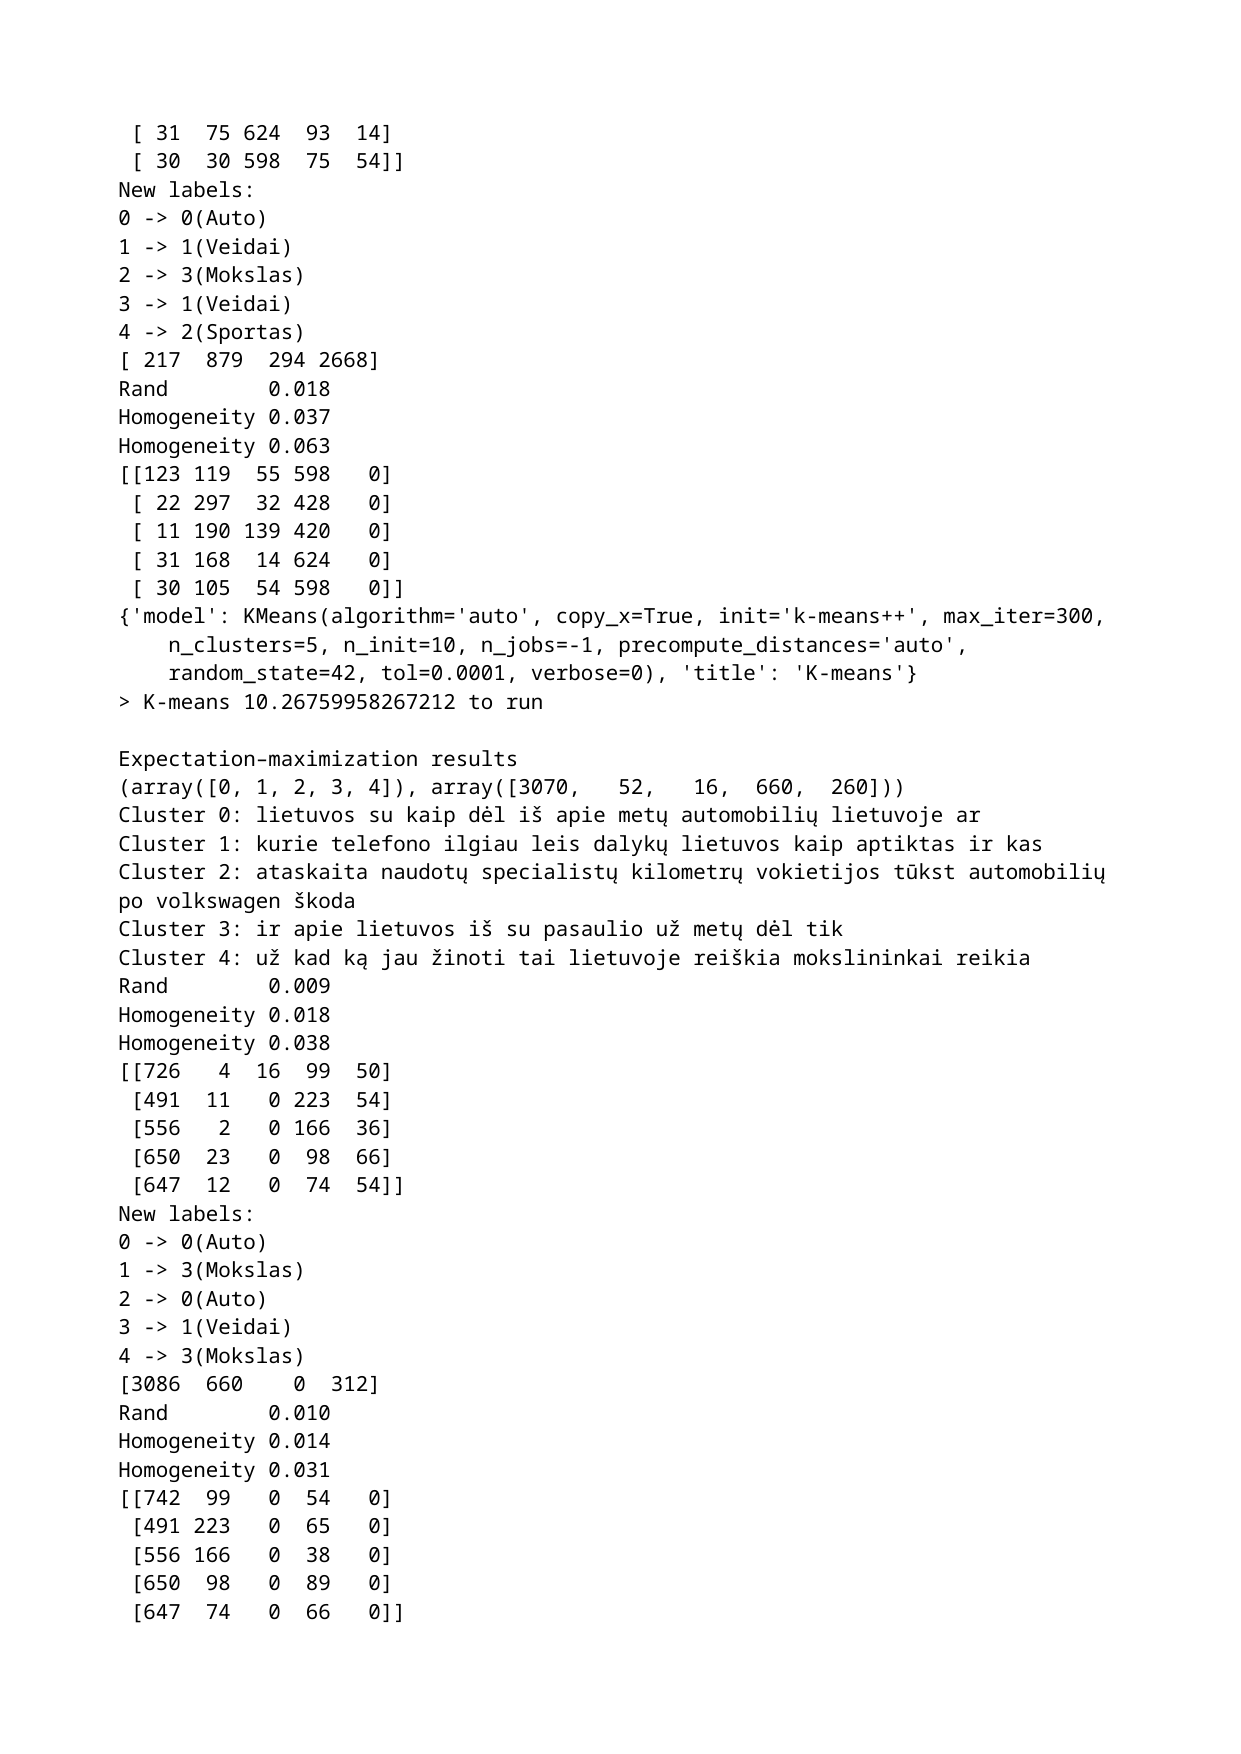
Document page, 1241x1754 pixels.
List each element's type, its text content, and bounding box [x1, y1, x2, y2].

text [491 223 0 65 0] [118, 1512, 1122, 1540]
text Cluster 0: lietuvos su kaip dėl iš apie metų automobilių lietuvoje ar [118, 801, 1122, 829]
text Rand 0.009 [118, 971, 1122, 1000]
text [ 11 190 139 420 0] [118, 516, 1122, 545]
text 1 -> 3(Mokslas) [118, 1256, 1122, 1284]
text random_state=42, tol=0.0001, verbose=0), 'title': 'K-means'} [118, 658, 1122, 687]
text {'model': KMeans(algorithm='auto', copy_x=True, init='k-means++', max_iter=300, [118, 602, 1122, 630]
text [650 98 0 89 0] [118, 1568, 1122, 1597]
text Expectation–maximization results [118, 744, 1122, 772]
text 0 -> 0(Auto) [118, 203, 1122, 232]
text Cluster 1: kurie telefono ilgiau leis dalykų lietuvos kaip aptiktas ir kas [118, 829, 1122, 857]
text Homogeneity 0.031 [118, 1455, 1122, 1483]
text Cluster 2: ataskaita naudotų specialistų kilometrų vokietijos tūkst automobilių po volkswagen škoda [118, 857, 1122, 914]
text Homogeneity 0.063 [118, 431, 1122, 459]
text [647 12 0 74 54]] [118, 1170, 1122, 1199]
text Homogeneity 0.037 [118, 402, 1122, 431]
text Rand 0.018 [118, 374, 1122, 402]
text 3 -> 1(Veidai) [118, 289, 1122, 317]
text n_clusters=5, n_init=10, n_jobs=-1, precompute_distances='auto', [118, 630, 1122, 658]
text [556 2 0 166 36] [118, 1113, 1122, 1142]
text [647 74 0 66 0]] [118, 1597, 1122, 1625]
text (array([0, 1, 2, 3, 4]), array([3070, 52, 16, 660, 260])) [118, 772, 1122, 801]
text 2 -> 3(Mokslas) [118, 260, 1122, 289]
text [ 31 168 14 624 0] [118, 545, 1122, 573]
text [ 217 879 294 2668] [118, 346, 1122, 374]
text Cluster 4: už kad ką jau žinoti tai lietuvoje reiškia mokslininkai reikia [118, 943, 1122, 971]
text [ 30 105 54 598 0]] [118, 573, 1122, 602]
text [491 11 0 223 54] [118, 1085, 1122, 1113]
text [ 31 75 624 93 14] [118, 118, 1122, 147]
text [[123 119 55 598 0] [118, 459, 1122, 488]
text Homogeneity 0.018 [118, 1000, 1122, 1028]
text 2 -> 0(Auto) [118, 1284, 1122, 1312]
text Rand 0.010 [118, 1398, 1122, 1426]
text New labels: [118, 1199, 1122, 1227]
text 1 -> 1(Veidai) [118, 232, 1122, 260]
text [556 166 0 38 0] [118, 1540, 1122, 1568]
text 4 -> 2(Sportas) [118, 317, 1122, 346]
text [ 30 30 598 75 54]] [118, 147, 1122, 175]
text Cluster 3: ir apie lietuvos iš su pasaulio už metų dėl tik [118, 914, 1122, 943]
text [[726 4 16 99 50] [118, 1057, 1122, 1085]
text Homogeneity 0.038 [118, 1028, 1122, 1057]
text > K-means 10.26759958267212 to run [118, 687, 1122, 715]
text [3086 660 0 312] [118, 1369, 1122, 1398]
text New labels: [118, 175, 1122, 203]
text [[742 99 0 54 0] [118, 1483, 1122, 1512]
text 4 -> 3(Mokslas) [118, 1341, 1122, 1369]
text 0 -> 0(Auto) [118, 1227, 1122, 1256]
text 3 -> 1(Veidai) [118, 1312, 1122, 1341]
text [ 22 297 32 428 0] [118, 488, 1122, 516]
text Homogeneity 0.014 [118, 1426, 1122, 1455]
text [650 23 0 98 66] [118, 1142, 1122, 1170]
